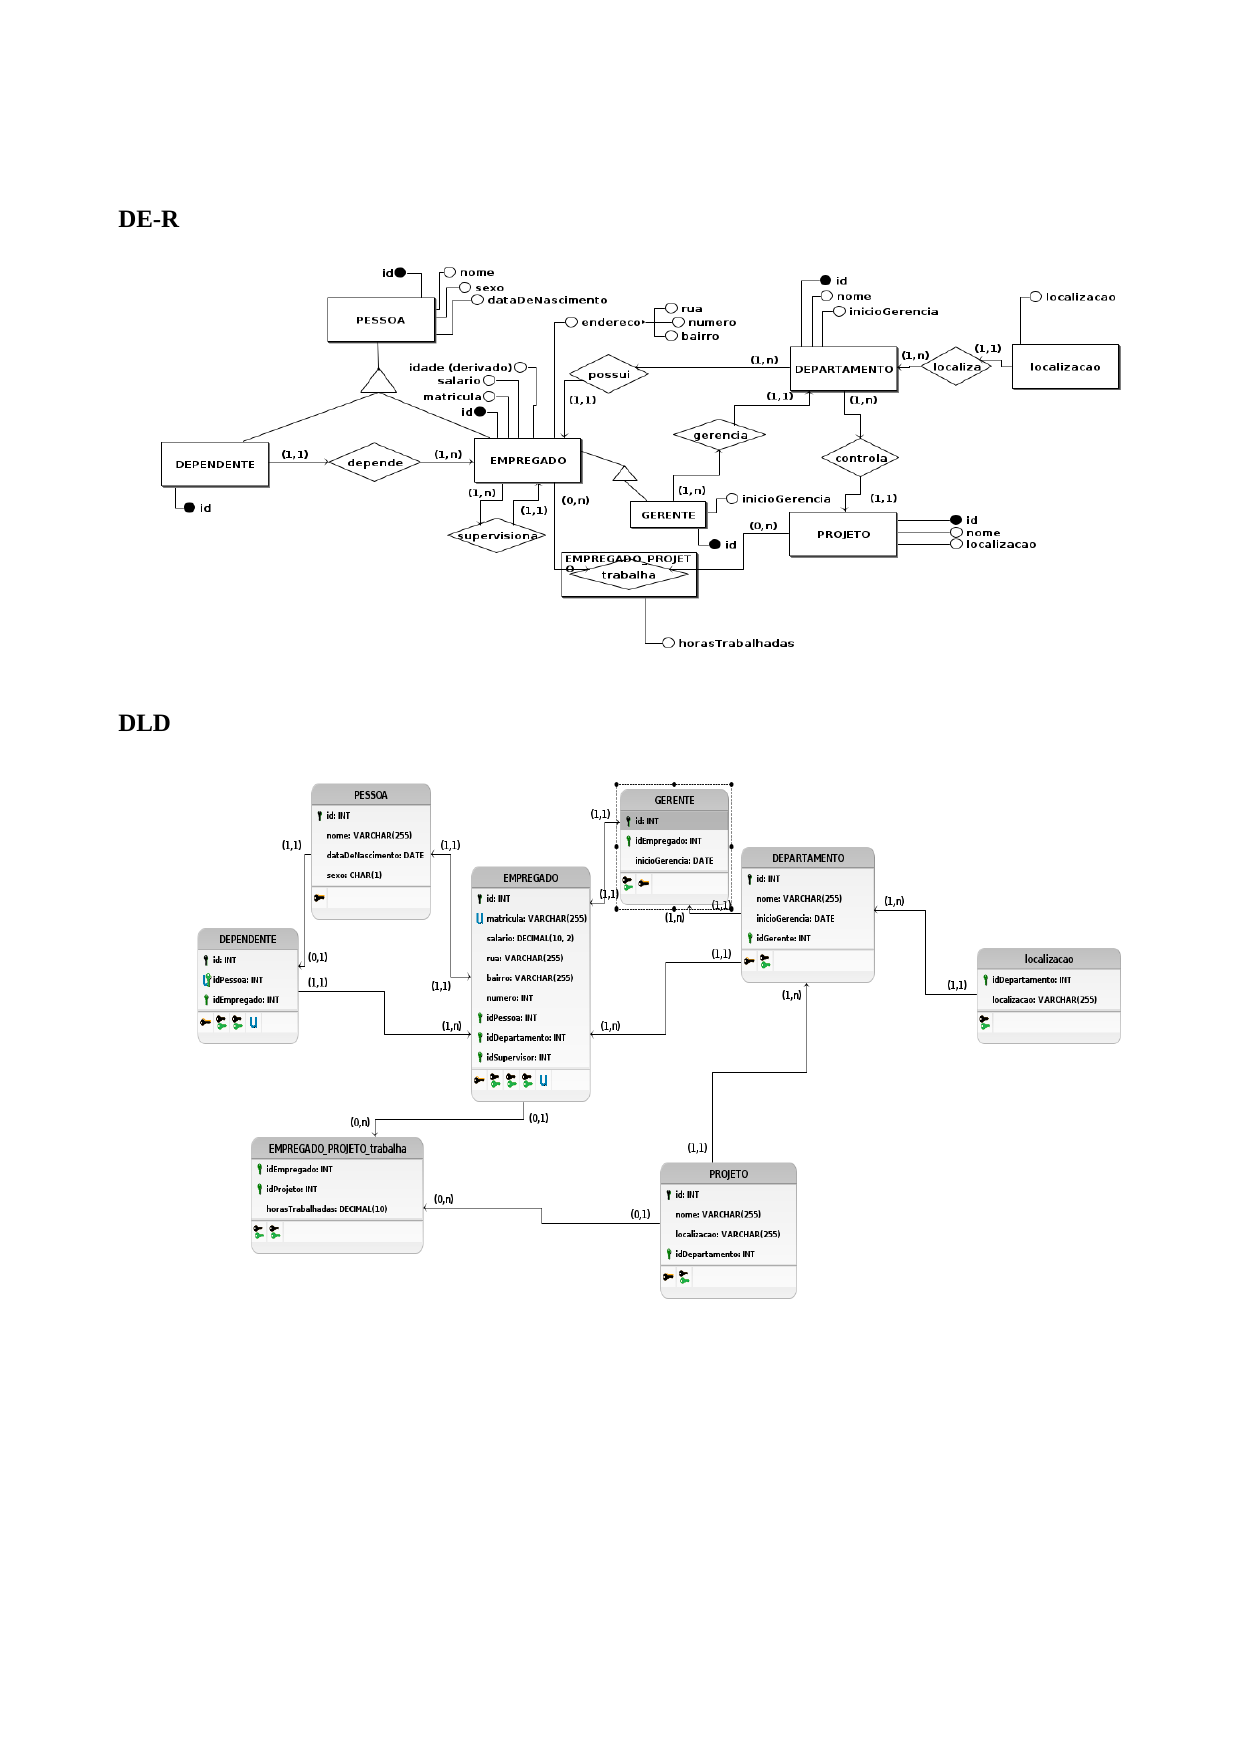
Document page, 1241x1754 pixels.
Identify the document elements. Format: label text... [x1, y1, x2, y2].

picture [118, 766, 1123, 1301]
picture [118, 261, 1123, 651]
text DE-R [118, 204, 1122, 233]
text DLD [118, 708, 1122, 737]
